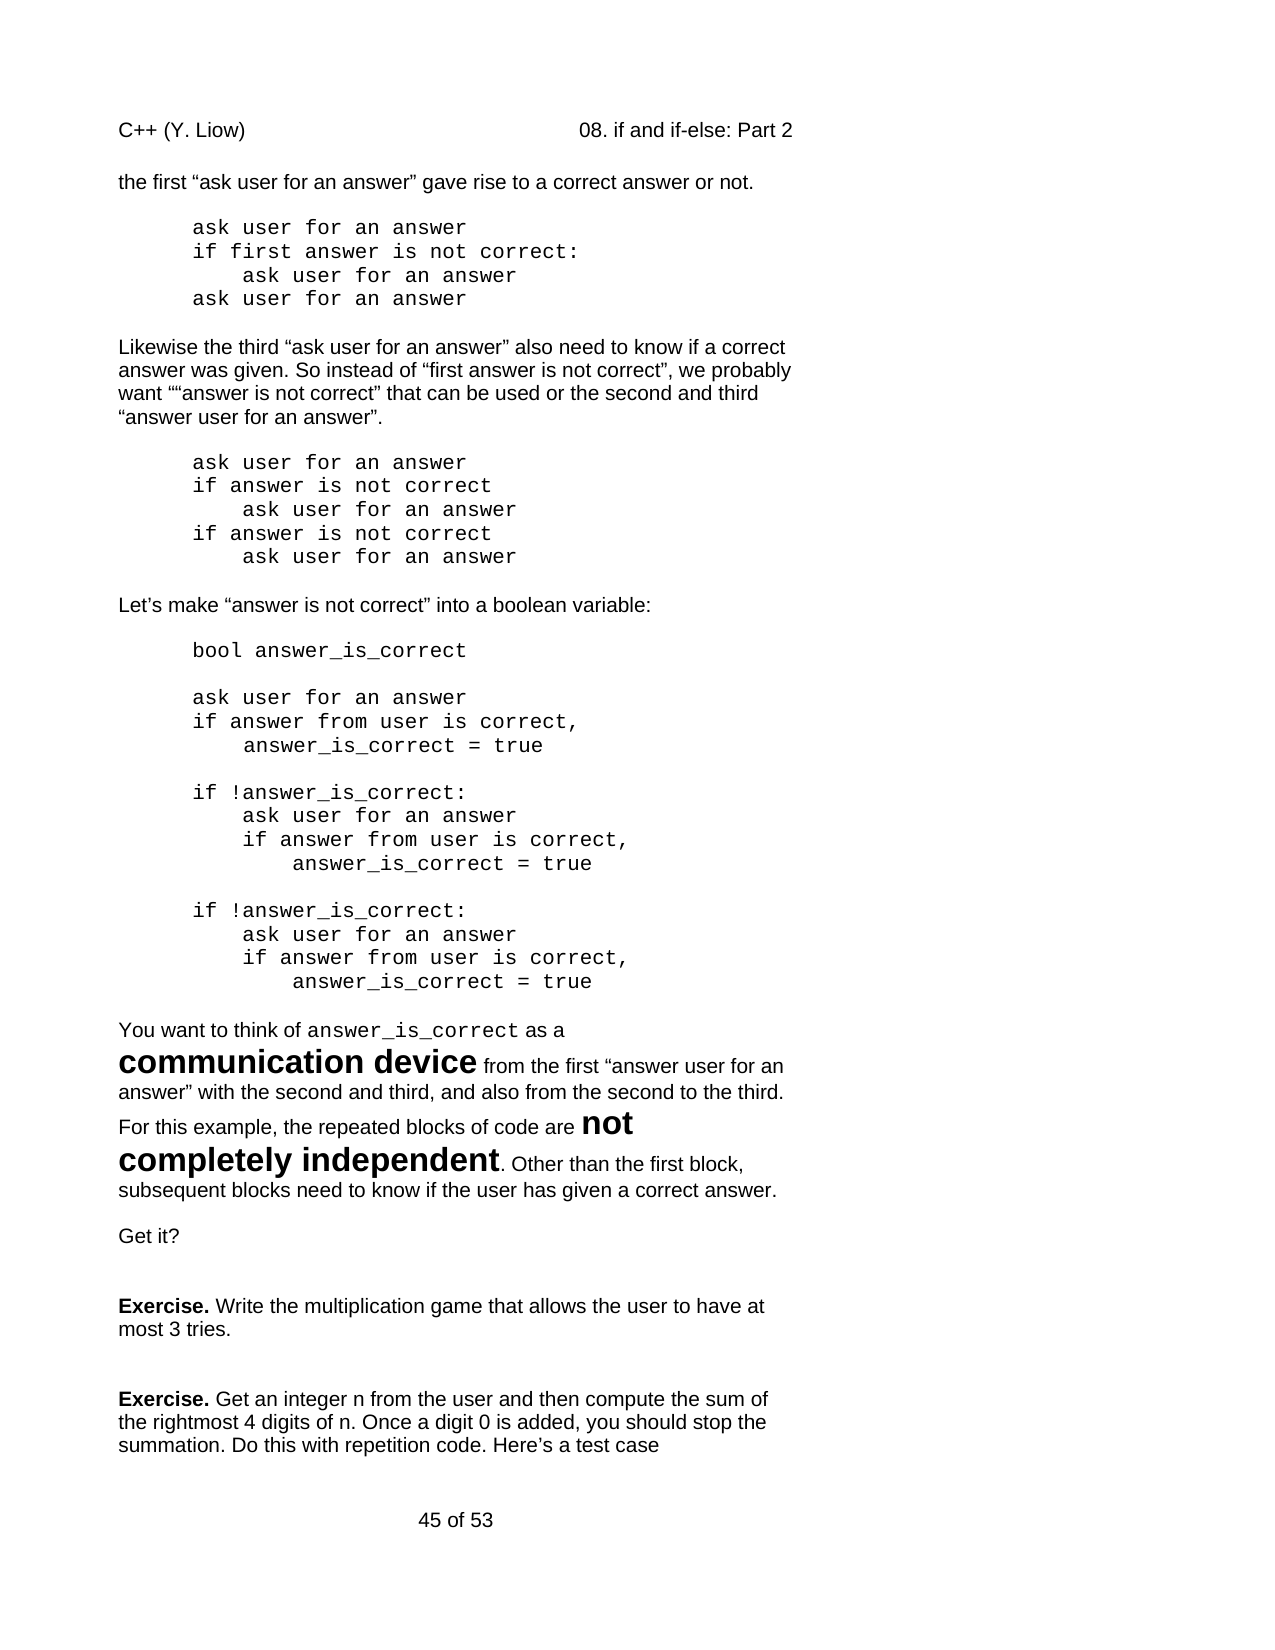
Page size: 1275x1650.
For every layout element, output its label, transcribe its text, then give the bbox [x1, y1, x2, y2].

text ask user for an answer [118, 217, 793, 241]
text answer_is_correct = true [118, 971, 793, 995]
text ask user for an answer [118, 452, 793, 475]
text ask user for an answer [118, 499, 793, 523]
text if answer from user is correct, [118, 947, 793, 971]
text if !answer_is_correct: [118, 900, 793, 924]
text answer_is_correct = true [118, 853, 793, 876]
text bool answer_is_correct [118, 640, 793, 664]
text Let’s make “answer is not correct” into a boolean variable: [118, 593, 793, 617]
text Exercise. Get an integer n from the user and then compute the sum of the rightmost 4 digits of n. Once a digit 0 is added, you should stop the summation. Do this with repetition code. Here’s a test case [118, 1388, 793, 1457]
text ask user for an answer [118, 546, 793, 570]
text ask user for an answer [118, 687, 793, 711]
text ask user for an answer [118, 264, 793, 288]
text ask user for an answer [118, 288, 793, 312]
text if answer from user is correct, [118, 711, 793, 734]
text if first answer is not correct: [118, 241, 793, 264]
text if !answer_is_correct: [118, 782, 793, 806]
text if answer is not correct [118, 523, 793, 546]
text Get it? [118, 1225, 793, 1248]
text the first “ask user for an answer” gave rise to a correct answer or not. [118, 171, 793, 194]
text if answer from user is correct, [118, 829, 793, 853]
text ask user for an answer [118, 806, 793, 829]
text Likewise the third “ask user for an answer” also need to know if a correct answer was given. So instead of “first answer is not correct”, we probably want ““answer is not correct” that can be used or the second and third “answer user for an answer”. [118, 336, 793, 428]
text if answer is not correct [118, 475, 793, 499]
text You want to think of answer_is_correct as a communication device from the first “answer user for an answer” with the second and third, and also from the second to the third. For this example, the repeated blocks of code are not completely independent. Other than the first block, subsequent blocks need to know if the user has given a correct answer. [118, 1018, 793, 1202]
text Exercise. Write the multiplication game that allows the user to have at most 3 tries. [118, 1295, 793, 1341]
text ask user for an answer [118, 924, 793, 947]
text answer_is_correct = true [118, 734, 793, 758]
